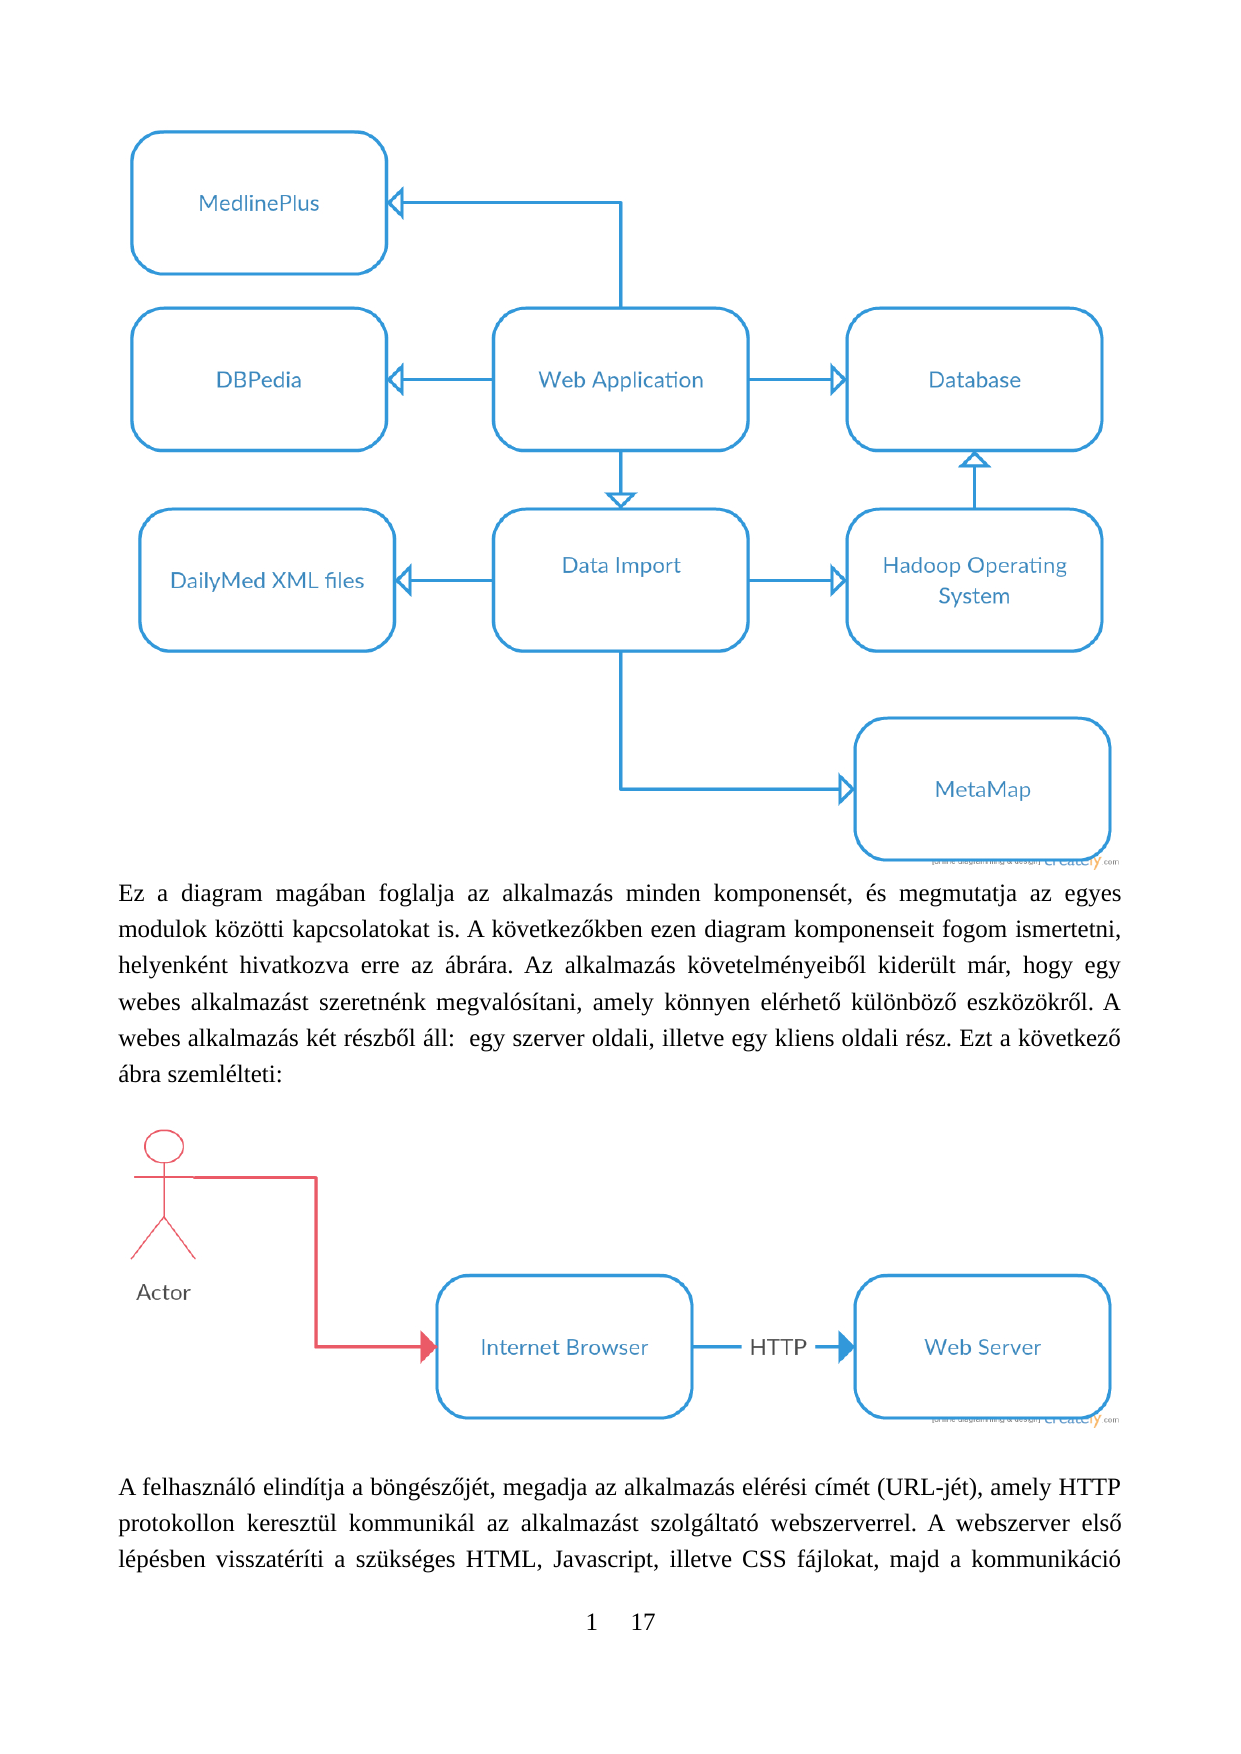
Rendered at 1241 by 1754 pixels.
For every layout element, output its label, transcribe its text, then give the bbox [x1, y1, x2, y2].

subtitle Ez a diagram magában foglalja az alkalmazás minden komponensét, és megmutatja az egyes modulok közötti kapcsolatokat is. A következőkben ezen diagram komponenseit fogom ismertetni, helyenként hivatkozva erre az ábrára. Az alkalmazás követelményeiből kiderült már, hogy egy webes alkalmazást szeretnénk megvalósítani, amely könnyen elérhető különböző eszközökről. A webes alkalmazás két részből áll: egy szerver oldali, illetve egy kliens oldali rész. Ezt a következő ábra szemlélteti: [118, 873, 1122, 1089]
picture [118, 118, 1123, 873]
subtitle A felhasználó elindítja a böngészőjét, megadja az alkalmazás elérési címét (URL-jét), amely HTTP protokollon keresztül kommunikál az alkalmazást szolgáltató webszerverrel. A webszerver első lépésben visszatéríti a szükséges HTML, Javascript, illetve CSS fájlokat, majd a kommunikáció [118, 1467, 1122, 1575]
picture [118, 1125, 1123, 1431]
